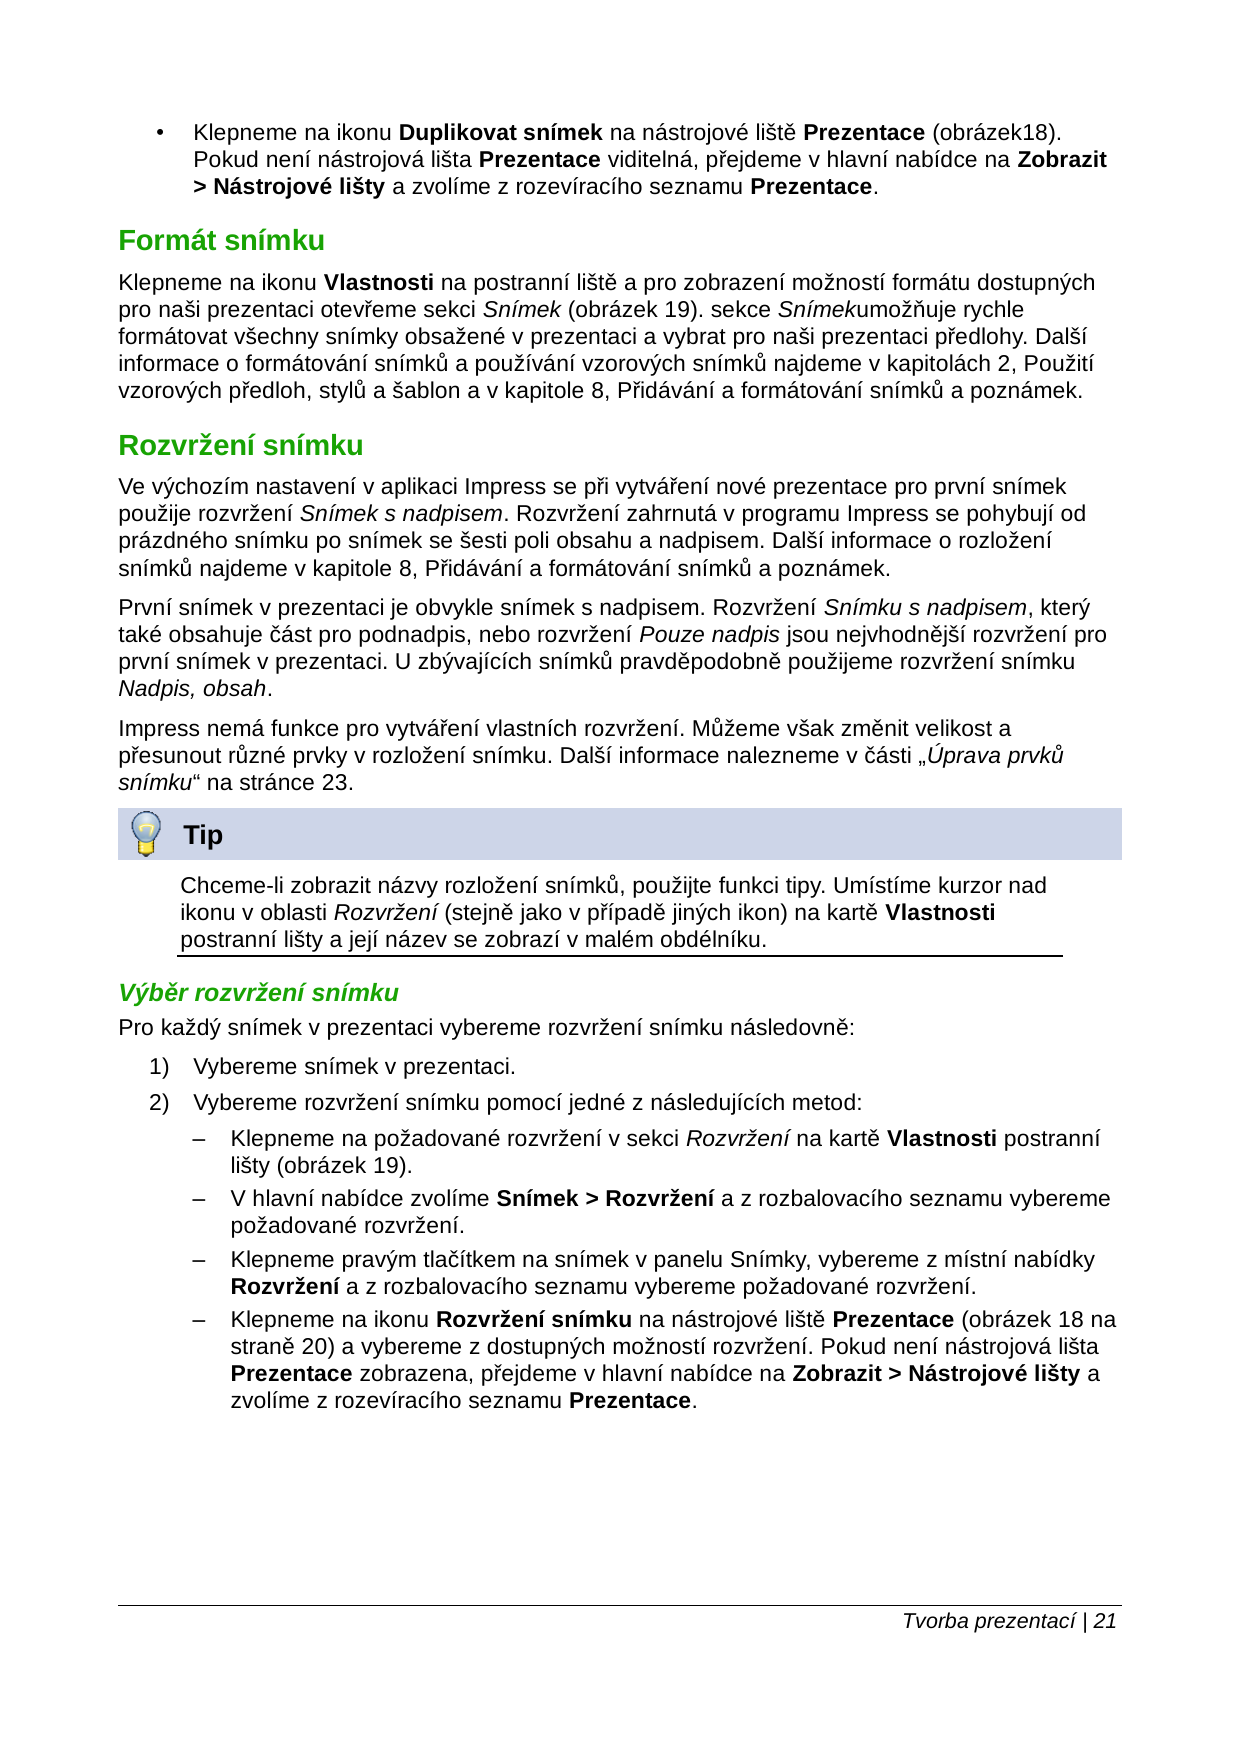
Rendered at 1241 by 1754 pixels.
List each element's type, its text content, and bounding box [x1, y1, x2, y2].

text Klepneme na ikonu Vlastnosti na postranní liště a pro zobrazení možností formátu dostupných pro naši prezentaci otevřeme sekci Snímek (obrázek 19). sekce Snímekumožňuje rychle formátovat všechny snímky obsažené v prezentaci a vybrat pro naši prezentaci předlohy. Další informace o formátování snímků a používání vzorových snímků najdeme v kapitolách 2, Použití vzorových předloh, stylů a šablon a v kapitole 8, Přidávání a formátování snímků a poznámek. [118, 268, 1122, 404]
list Vybereme snímek v prezentaci. [169, 1052, 1122, 1079]
subtitle Rozvržení snímku [118, 427, 1122, 461]
list Klepneme na požadované rozvržení v sekci Rozvržení na kartě Vlastnosti postranní lišty (obrázek 19). [192, 1124, 1122, 1178]
subtitle Tip [118, 808, 1122, 860]
list Klepneme pravým tlačítkem na snímek v panelu Snímky, vybereme z místní nabídky Rozvržení a z rozbalovacího seznamu vybereme požadované rozvržení. [192, 1245, 1122, 1299]
list Vybereme rozvržení snímku pomocí jedné z následujících metod: [169, 1088, 1122, 1116]
text Chceme-li zobrazit názvy rozložení snímků, použijte funkci tipy. Umístíme kurzor nad ikonu v oblasti Rozvržení (stejně jako v případě jiných ikon) na kartě Vlastnosti postranní lišty a její název se zobrazí v malém obdélníku. [177, 868, 1063, 955]
list Klepneme na ikonu Duplikovat snímek na nástrojové liště Prezentace (obrázek 18). Pokud není nástrojová lišta Prezentace viditelná, přejdeme v hlavní nabídce na Zobrazit > Nástrojové lišty a zvolíme z rozevíracího seznamu Prezentace. [156, 118, 1122, 199]
subtitle Formát snímku [118, 223, 1122, 257]
list Klepneme na ikonu Rozvržení snímku na nástrojové liště Prezentace (obrázek 18 na straně 17) a vybereme z dostupných možností rozvržení. Pokud není nástrojová lišta Prezentace zobrazena, přejdeme v hlavní nabídce na Zobrazit > Nástrojové lišty a zvolíme z rozevíracího seznamu Prezentace. [192, 1306, 1122, 1414]
text Ve výchozím nastavení v aplikaci Impress se při vytváření nové prezentace pro první snímek použije rozvržení Snímek s nadpisem. Rozvržení zahrnutá v programu Impress se pohybují od prázdného snímku po snímek se šesti poli obsahu a nadpisem. Další informace o rozložení snímků najdeme v kapitole 8, Přidávání a formátování snímků a poznámek. [118, 473, 1122, 581]
list V hlavní nabídce zvolíme Snímek > Rozvržení a z rozbalovacího seznamu vybereme požadované rozvržení. [192, 1185, 1122, 1239]
subtitle Výběr rozvržení snímku [118, 978, 1122, 1007]
text Impress nemá funkce pro vytváření vlastních rozvržení. Můžeme však změnit velikost a přesunout různé prvky v rozložení snímku. Další informace nalezneme v části „Úprava prvků snímku“ na stránce 21. [118, 714, 1122, 796]
text Pro každý snímek v prezentaci vybereme rozvržení snímku následovně: [118, 1013, 1122, 1040]
picture [119, 809, 170, 860]
text První snímek v prezentaci je obvykle snímek s nadpisem. Rozvržení Snímku s nadpisem, který také obsahuje část pro podnadpis, nebo rozvržení Pouze nadpis jsou nejvhodnější rozvržení pro první snímek v prezentaci. U zbývajících snímků pravděpodobně použijeme rozvržení snímku Nadpis, obsah. [118, 593, 1122, 702]
